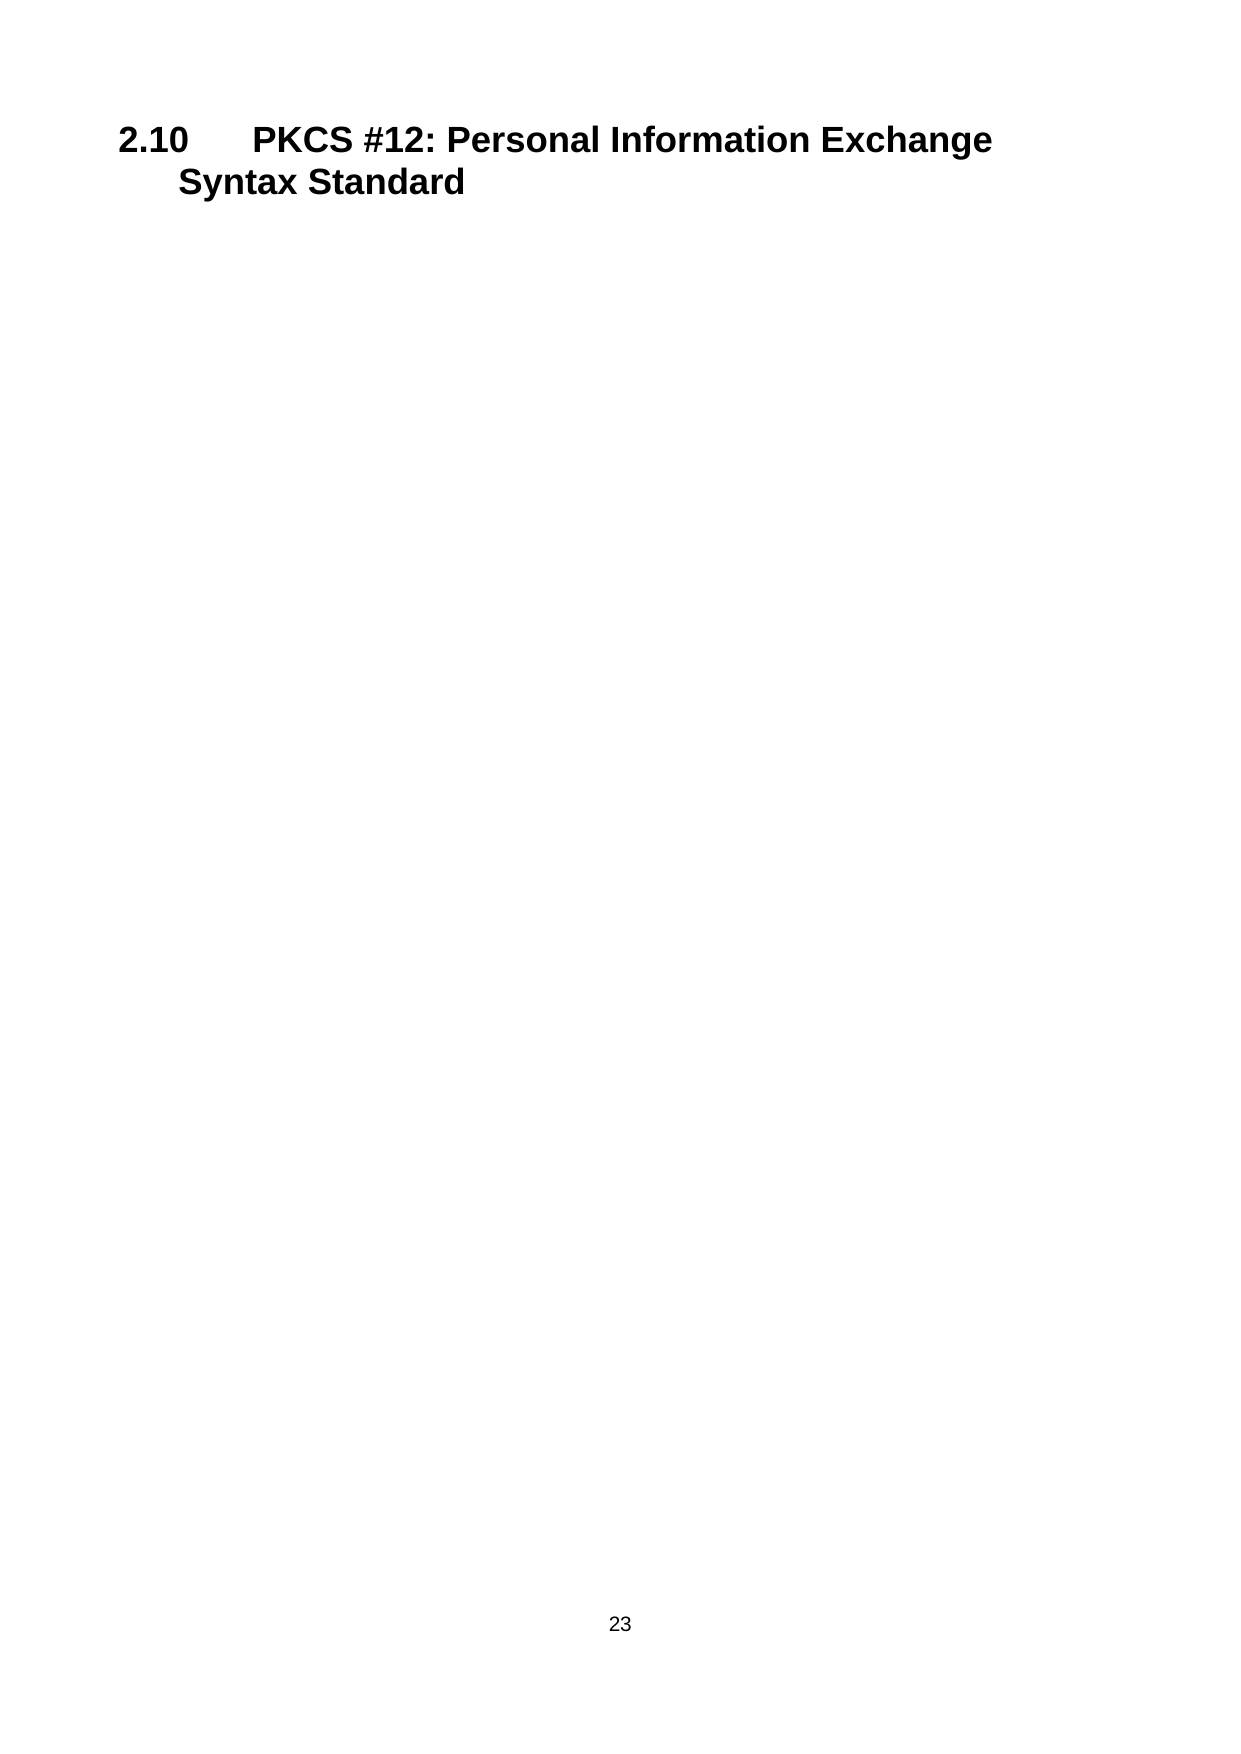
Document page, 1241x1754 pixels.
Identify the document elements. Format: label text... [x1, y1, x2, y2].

subtitle PKCS #12: Personal Information Exchange Syntax Standard [118, 118, 1122, 202]
